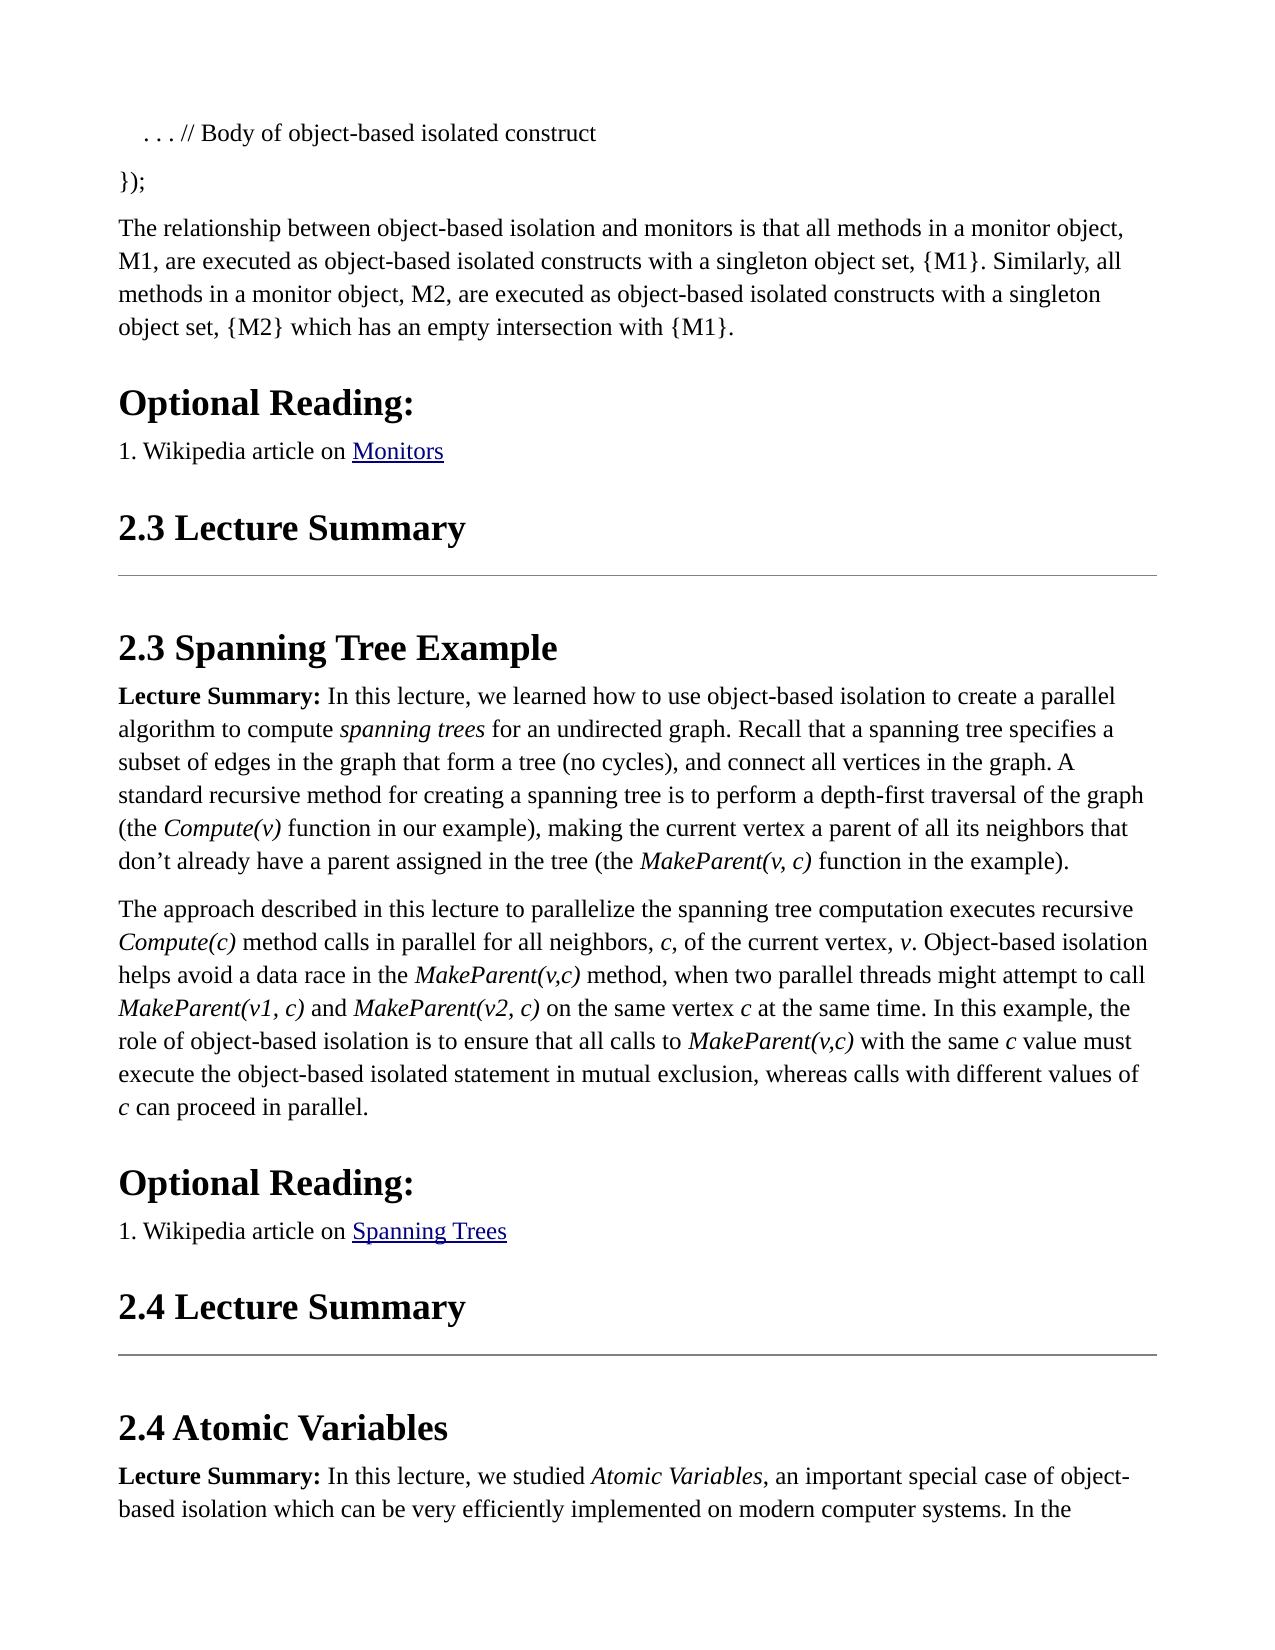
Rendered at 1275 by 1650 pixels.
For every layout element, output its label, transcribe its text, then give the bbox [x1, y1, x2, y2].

subtitle 2.3 Lecture Summary [118, 505, 1157, 548]
text . . . // Body of object-based isolated construct [118, 118, 1157, 147]
text Lecture Summary: In this lecture, we studied Atomic Variables, an important special case of object-based isolation which can be very efficiently implemented on modern computer systems. In the [118, 1461, 1157, 1523]
subtitle 2.4 Lecture Summary [118, 1284, 1157, 1328]
subtitle Optional Reading: [118, 381, 1157, 424]
text The approach described in this lecture to parallelize the spanning tree computation executes recursive Compute(c) method calls in parallel for all neighbors, c, of the current vertex, v. Object-based isolation helps avoid a data race in the MakeParent(v,c) method, when two parallel threads might attempt to call MakeParent(v1, c) and MakeParent(v2, c) on the same vertex c at the same time. In this example, the role of object-based isolation is to ensure that all calls to MakeParent(v,c) with the same c value must execute the object-based isolated statement in mutual exclusion, whereas calls with different values of c can proceed in parallel. [118, 894, 1157, 1121]
text 1. Wikipedia article on Monitors [118, 436, 1157, 465]
text Lecture Summary: In this lecture, we learned how to use object-based isolation to create a parallel algorithm to compute spanning trees for an undirected graph. Recall that a spanning tree specifies a subset of edges in the graph that form a tree (no cycles), and connect all vertices in the graph. A standard recursive method for creating a spanning tree is to perform a depth-first traversal of the graph (the Compute(v) function in our example), making the current vertex a parent of all its neighbors that don’t already have a parent assigned in the tree (the MakeParent(v, c) function in the example). [118, 681, 1157, 875]
text }); [118, 166, 1157, 194]
text 1. Wikipedia article on Spanning Trees [118, 1216, 1157, 1245]
subtitle 2.4 Atomic Variables [118, 1405, 1157, 1448]
subtitle Optional Reading: [118, 1161, 1157, 1204]
text The relationship between object-based isolation and monitors is that all methods in a monitor object, M1, are executed as object-based isolated constructs with a singleton object set, {M1}. Similarly, all methods in a monitor object, M2, are executed as object-based isolated constructs with a singleton object set, {M2} which has an empty intersection with {M1}. [118, 213, 1157, 341]
subtitle 2.3 Spanning Tree Example [118, 626, 1157, 669]
